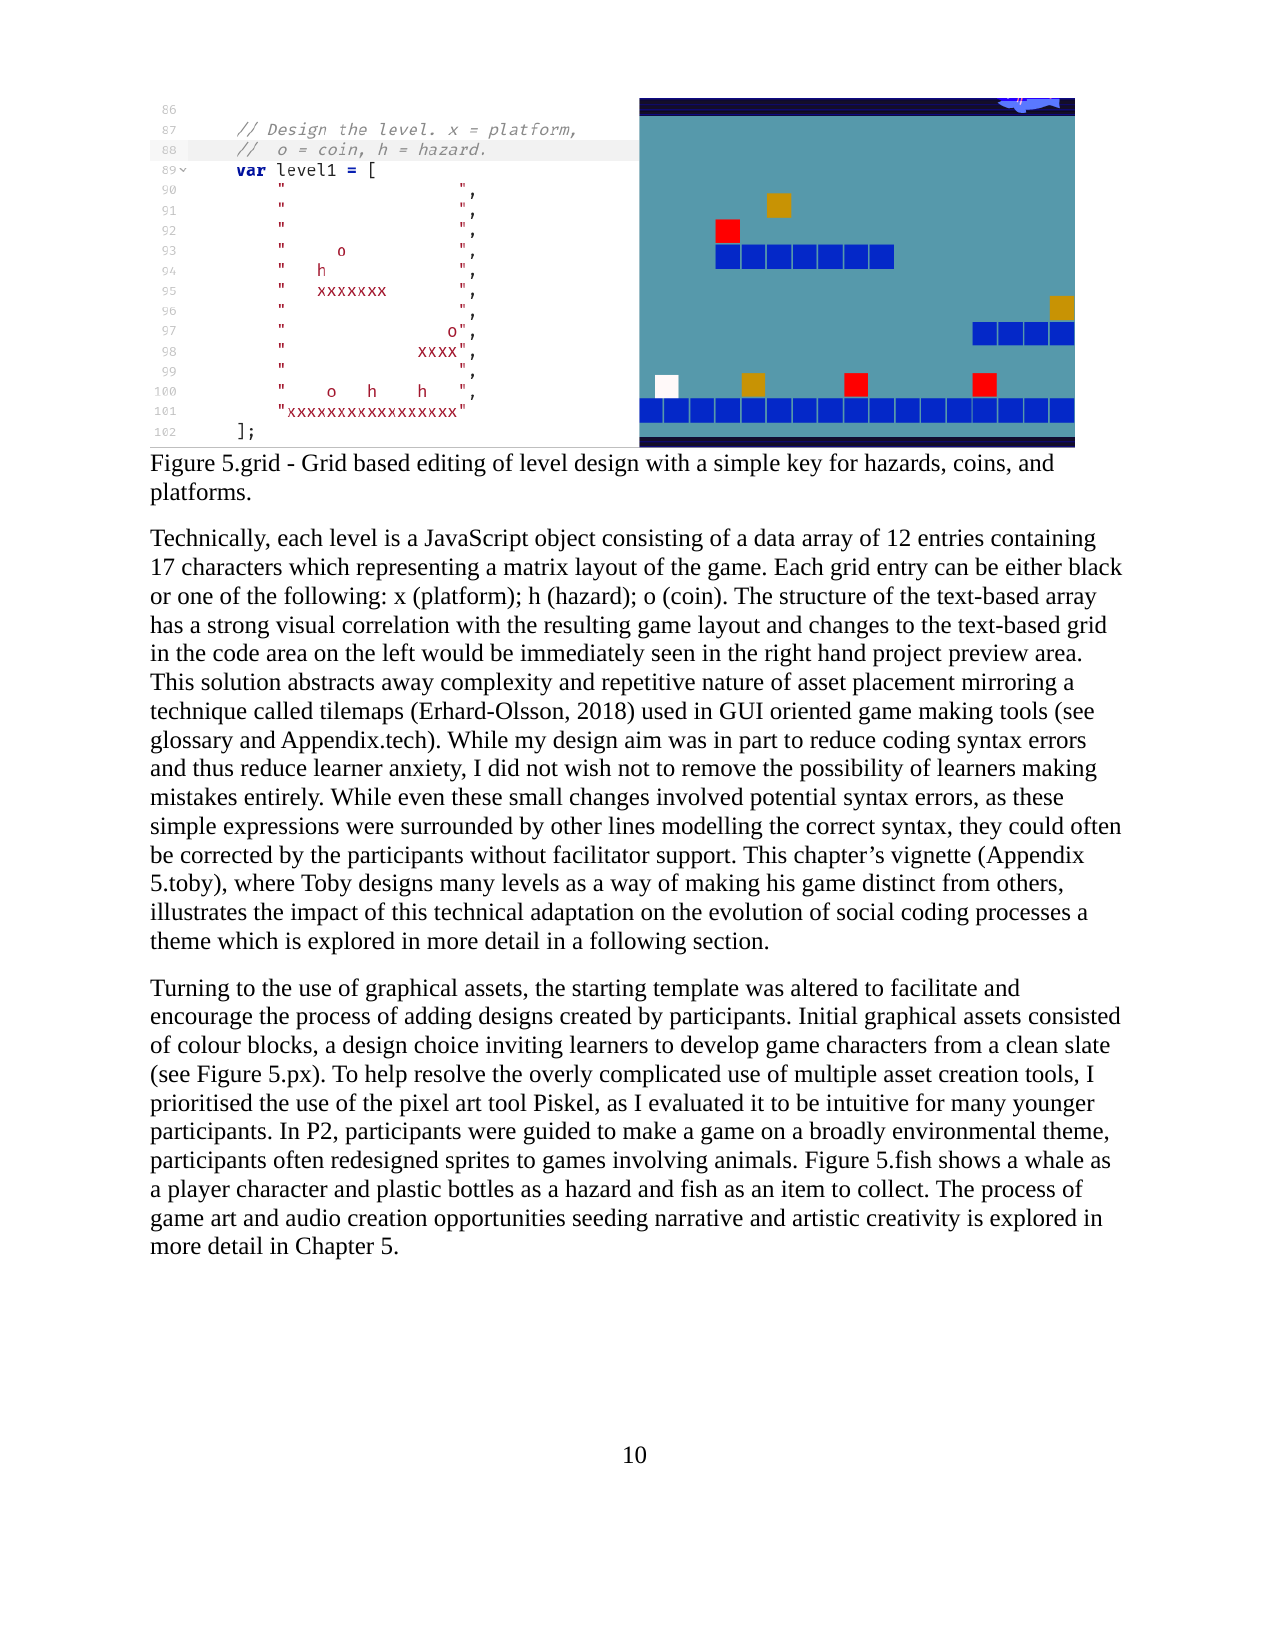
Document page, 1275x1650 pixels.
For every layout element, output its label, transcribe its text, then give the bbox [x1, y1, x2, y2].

text Technically, each level is a JavaScript object consisting of a data array of 12 entries containing 17 characters which representing a matrix layout of the game. Each grid entry can be either black or one of the following: x (platform); h (hazard); o (coin). The structure of the text-based array has a strong visual correlation with the resulting game layout and changes to the text-based grid in the code area on the left would be immediately seen in the right hand project preview area. This solution abstracts away complexity and repetitive nature of asset placement mirroring a technique called tilemaps (Erhard-Olsson, 2018) used in GUI oriented game making tools (see glossary and Appendix.tech). While my design aim was in part to reduce coding syntax errors and thus reduce learner anxiety, I did not wish not to remove the possibility of learners making mistakes entirely. While even these small changes involved potential syntax errors, as these simple expressions were surrounded by other lines modelling the correct syntax, they could often be corrected by the participants without facilitator support. This chapter’s vignette (Appendix 5.toby), where Toby designs many levels as a way of making his game distinct from others, illustrates the impact of this technical adaptation on the evolution of social coding processes a theme which is explored in more detail in a following section. [150, 523, 1125, 955]
picture [150, 98, 1077, 448]
text Figure 5.grid - Grid based editing of level design with a simple key for hazards, coins, and platforms. [150, 75, 1125, 506]
text Turning to the use of graphical assets, the starting template was altered to facilitate and encourage the process of adding designs created by participants. Initial graphical assets consisted of colour blocks, a design choice inviting learners to develop game characters from a clean slate (see Figure 5.px). To help resolve the overly complicated use of multiple asset creation tools, I prioritised the use of the pixel art tool Piskel, as I evaluated it to be intuitive for many younger participants. In P2, participants were guided to make a game on a broadly environmental theme, participants often redesigned sprites to games involving animals. Figure 5.fish shows a whale as a player character and plastic bottles as a hazard and fish as an item to collect. The process of game art and audio creation opportunities seeding narrative and artistic creativity is explored in more detail in Chapter 5. [150, 973, 1125, 1260]
